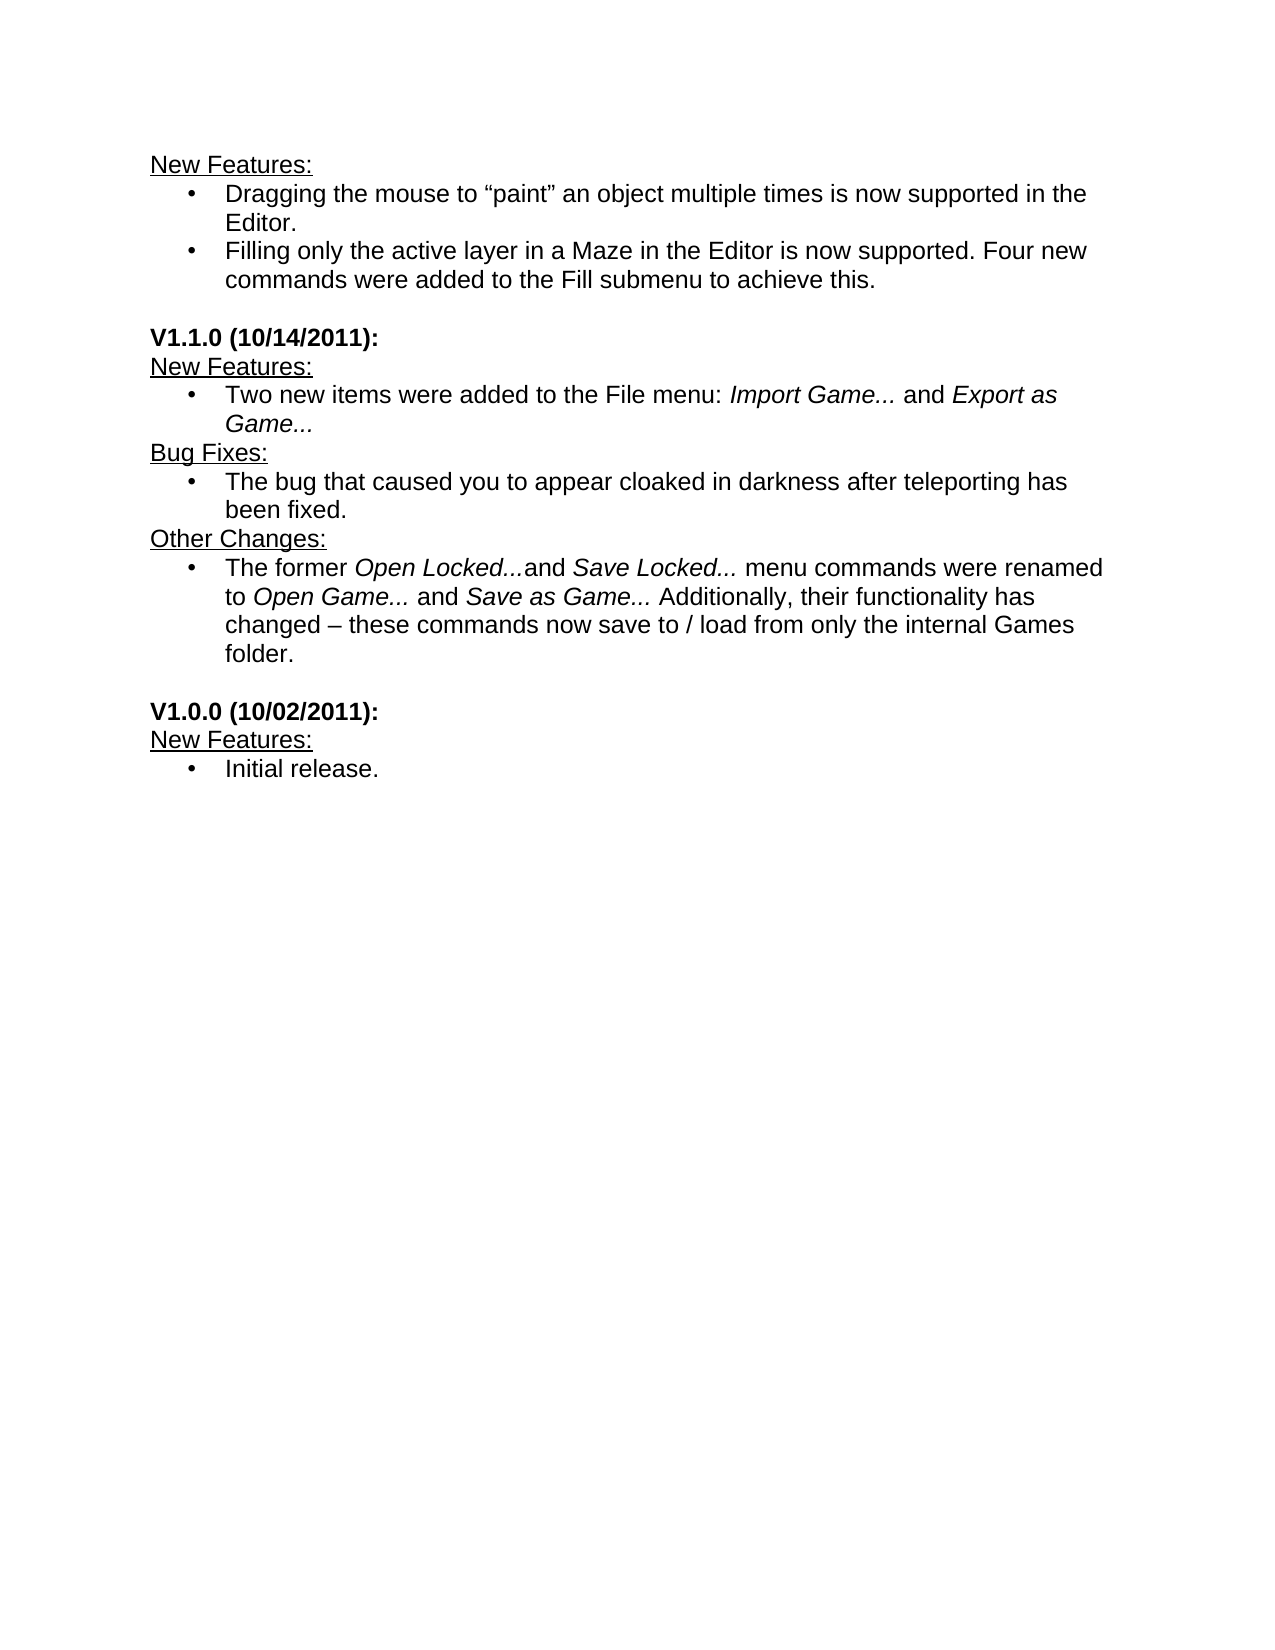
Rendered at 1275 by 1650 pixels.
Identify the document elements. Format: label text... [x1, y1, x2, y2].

text New Features: [150, 150, 1125, 179]
text Other Changes: [150, 524, 1125, 553]
text Bug Fixes: [150, 438, 1125, 467]
list Dragging the mouse to “paint” an object multiple times is now supported in the Editor. [187, 179, 1125, 236]
text New Features: [150, 351, 1125, 380]
text New Features: [150, 726, 1125, 754]
list Two new items were added to the File menu: Import Game... and Export as Game... [187, 380, 1125, 438]
text V1.1.0 (10/14/2011): [150, 323, 1125, 351]
list The bug that caused you to appear cloaked in darkness after teleporting has been fixed. [187, 467, 1125, 524]
text V1.0.0 (10/02/2011): [150, 697, 1125, 726]
list Initial release. [187, 754, 1125, 783]
list The former Open Locked...and Save Locked... menu commands were renamed to Open Game... and Save as Game... Additionally, their functionality has changed – these commands now save to / load from only the internal Games folder. [187, 553, 1125, 668]
list Filling only the active layer in a Maze in the Editor is now supported. Four new commands were added to the Fill submenu to achieve this. [187, 236, 1125, 294]
